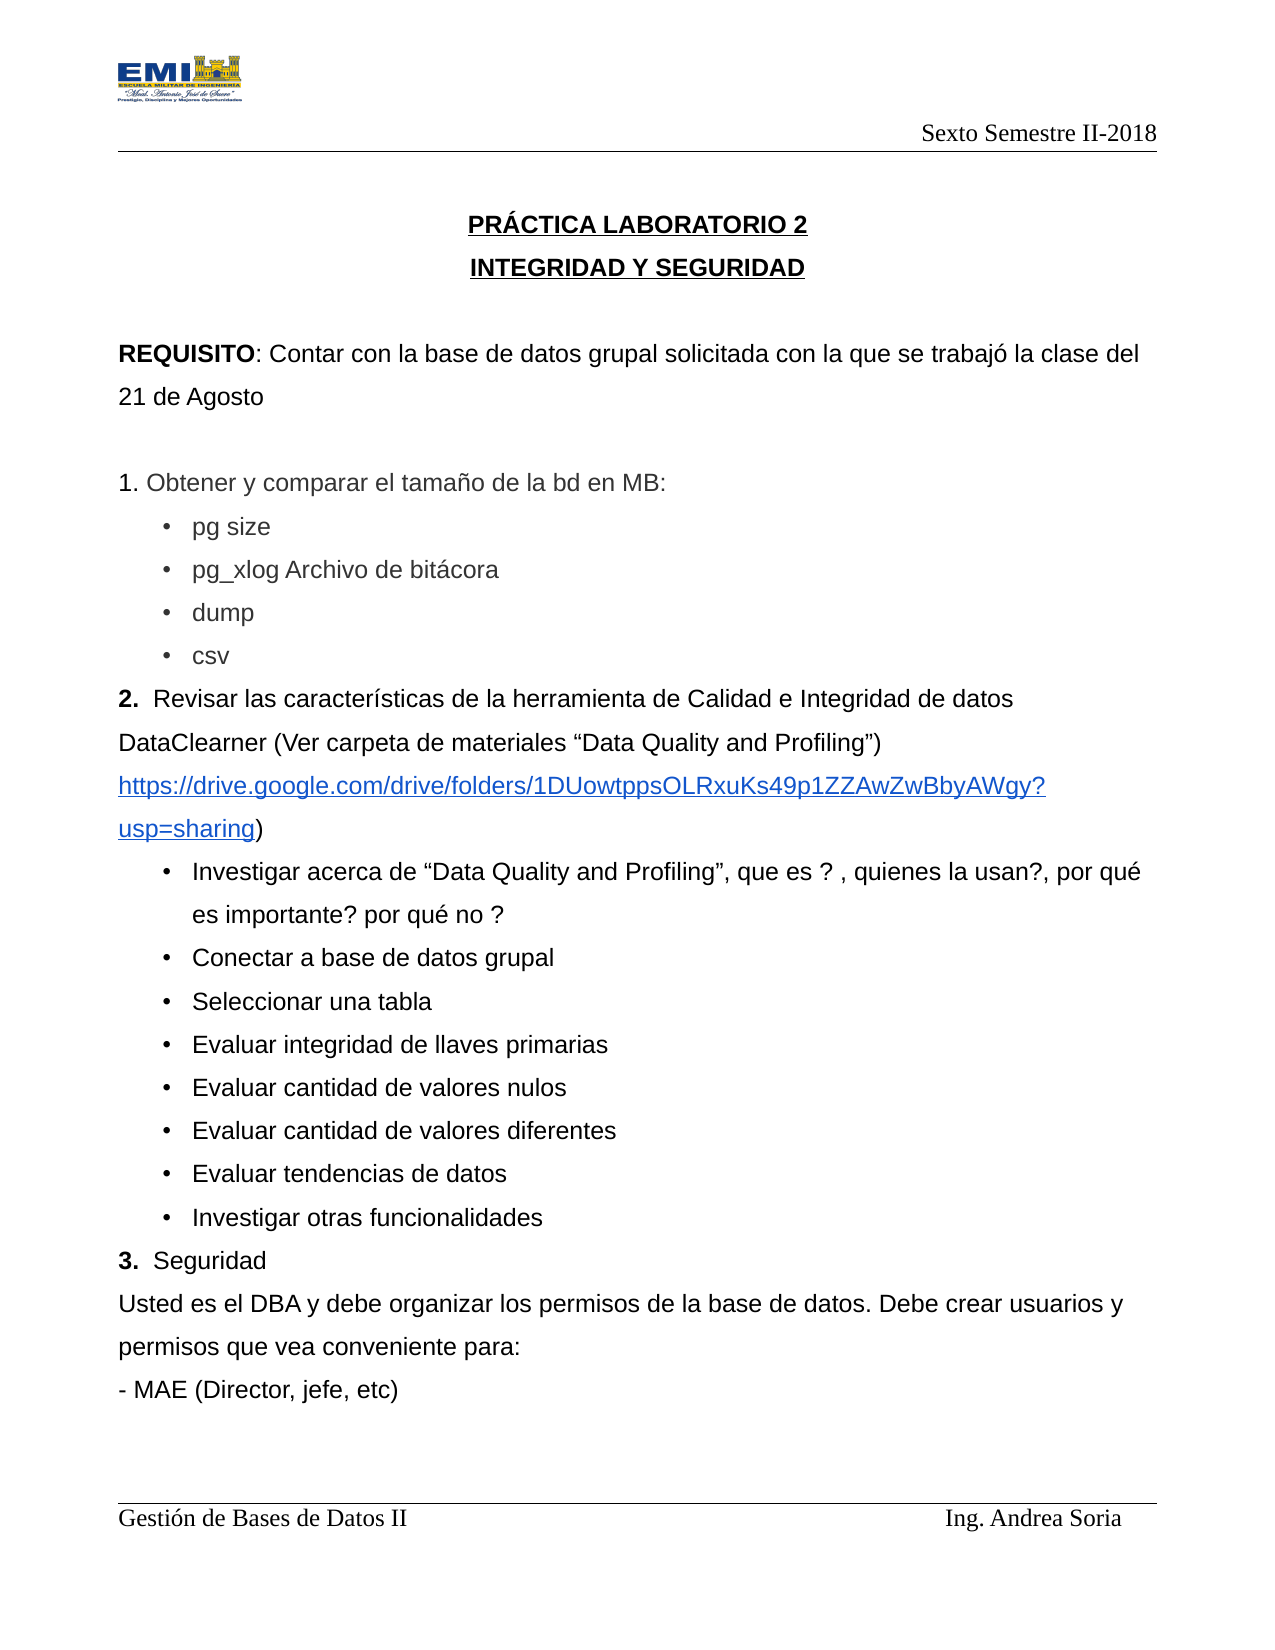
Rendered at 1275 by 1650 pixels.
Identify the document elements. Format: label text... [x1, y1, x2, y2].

list Seleccionar una tabla [162, 986, 1157, 1015]
list Investigar acerca de “Data Quality and Profiling”, que es ? , quienes la usan?, por qué es importante? por qué no ? [162, 857, 1157, 929]
list Conectar a base de datos grupal [162, 943, 1157, 972]
text INTEGRIDAD Y SEGURIDAD [118, 253, 1157, 281]
list Evaluar cantidad de valores nulos [162, 1073, 1157, 1102]
list Evaluar cantidad de valores diferentes [162, 1116, 1157, 1145]
text Usted es el DBA y debe organizar los permisos de la base de datos. Debe crear usuarios y permisos que vea conveniente para: [118, 1289, 1157, 1361]
list Evaluar integridad de llaves primarias [162, 1030, 1157, 1058]
text 1. Obtener y comparar el tamaño de la bd en MB: [118, 468, 1157, 497]
text 3. Seguridad [118, 1246, 1157, 1274]
list dump [162, 598, 1157, 627]
list pg_xlog Archivo de bitácora [162, 555, 1157, 583]
picture [109, 44, 250, 120]
list Investigar otras funcionalidades [162, 1203, 1157, 1231]
text - MAE (Director, jefe, etc) [118, 1375, 1157, 1404]
text 2. Revisar las características de la herramienta de Calidad e Integridad de datos DataClearner (Ver carpeta de materiales “Data Quality and Profiling”) https://drive.google.com/drive/folders/1DUowtppsOLRxuKs49p1ZZAwZwBbyAWgy?usp=sharing) [118, 684, 1157, 842]
text PRÁCTICA LABORATORIO 2 [118, 209, 1157, 238]
text REQUISITO: Contar con la base de datos grupal solicitada con la que se trabajó la clase del 21 de Agosto [118, 339, 1157, 411]
list csv [162, 641, 1157, 670]
list pg size [162, 511, 1157, 540]
list Evaluar tendencias de datos [162, 1159, 1157, 1188]
